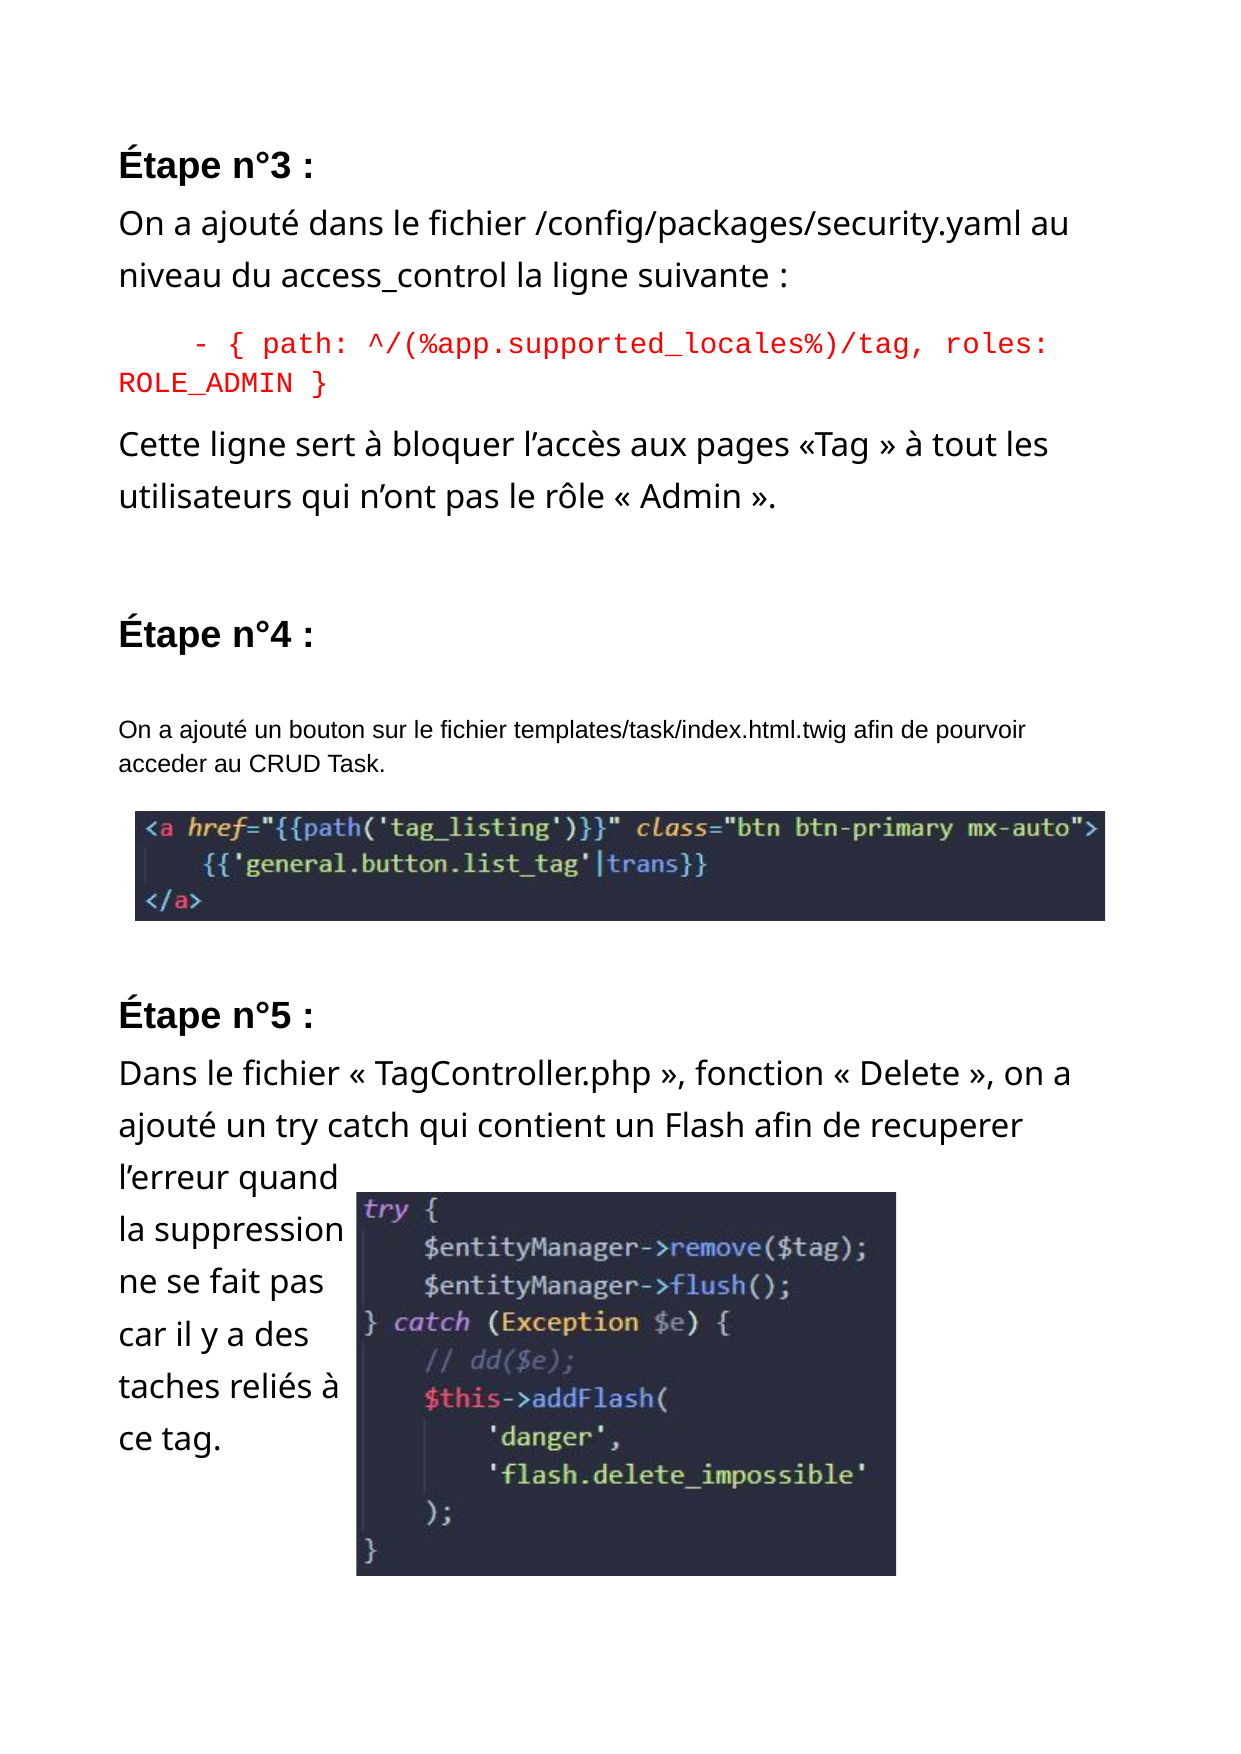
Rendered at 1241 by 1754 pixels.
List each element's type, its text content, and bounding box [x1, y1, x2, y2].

subtitle Étape n°5 : [118, 993, 1122, 1037]
picture [356, 1192, 790, 1576]
text - { path: ^/(%app.supported_locales%)/tag, roles: ROLE_ADMIN } [118, 318, 1122, 402]
subtitle Étape n°3 : [118, 143, 1122, 187]
picture [135, 811, 1106, 921]
text Dans le fichier « TagController.php », fonction « Delete », on a ajouté un try catch qui contient un Flash afin de recuperer l’erreur quand la suppression ne se fait pas car il y a des taches reliés à ce tag. [118, 1049, 1122, 1545]
text Cette ligne sert à bloquer l’accès aux pages «Tag » à tout les utilisateurs qui n’ont pas le rôle « Admin ». [118, 421, 1122, 519]
subtitle Étape n°4 : [118, 612, 1122, 656]
text On a ajouté un bouton sur le fichier templates/task/index.html.twig afin de pourvoir acceder au CRUD Task. [118, 716, 1122, 949]
text On a ajouté dans le fichier /config/packages/security.yaml au niveau du access_control la ligne suivante : [118, 199, 1122, 297]
